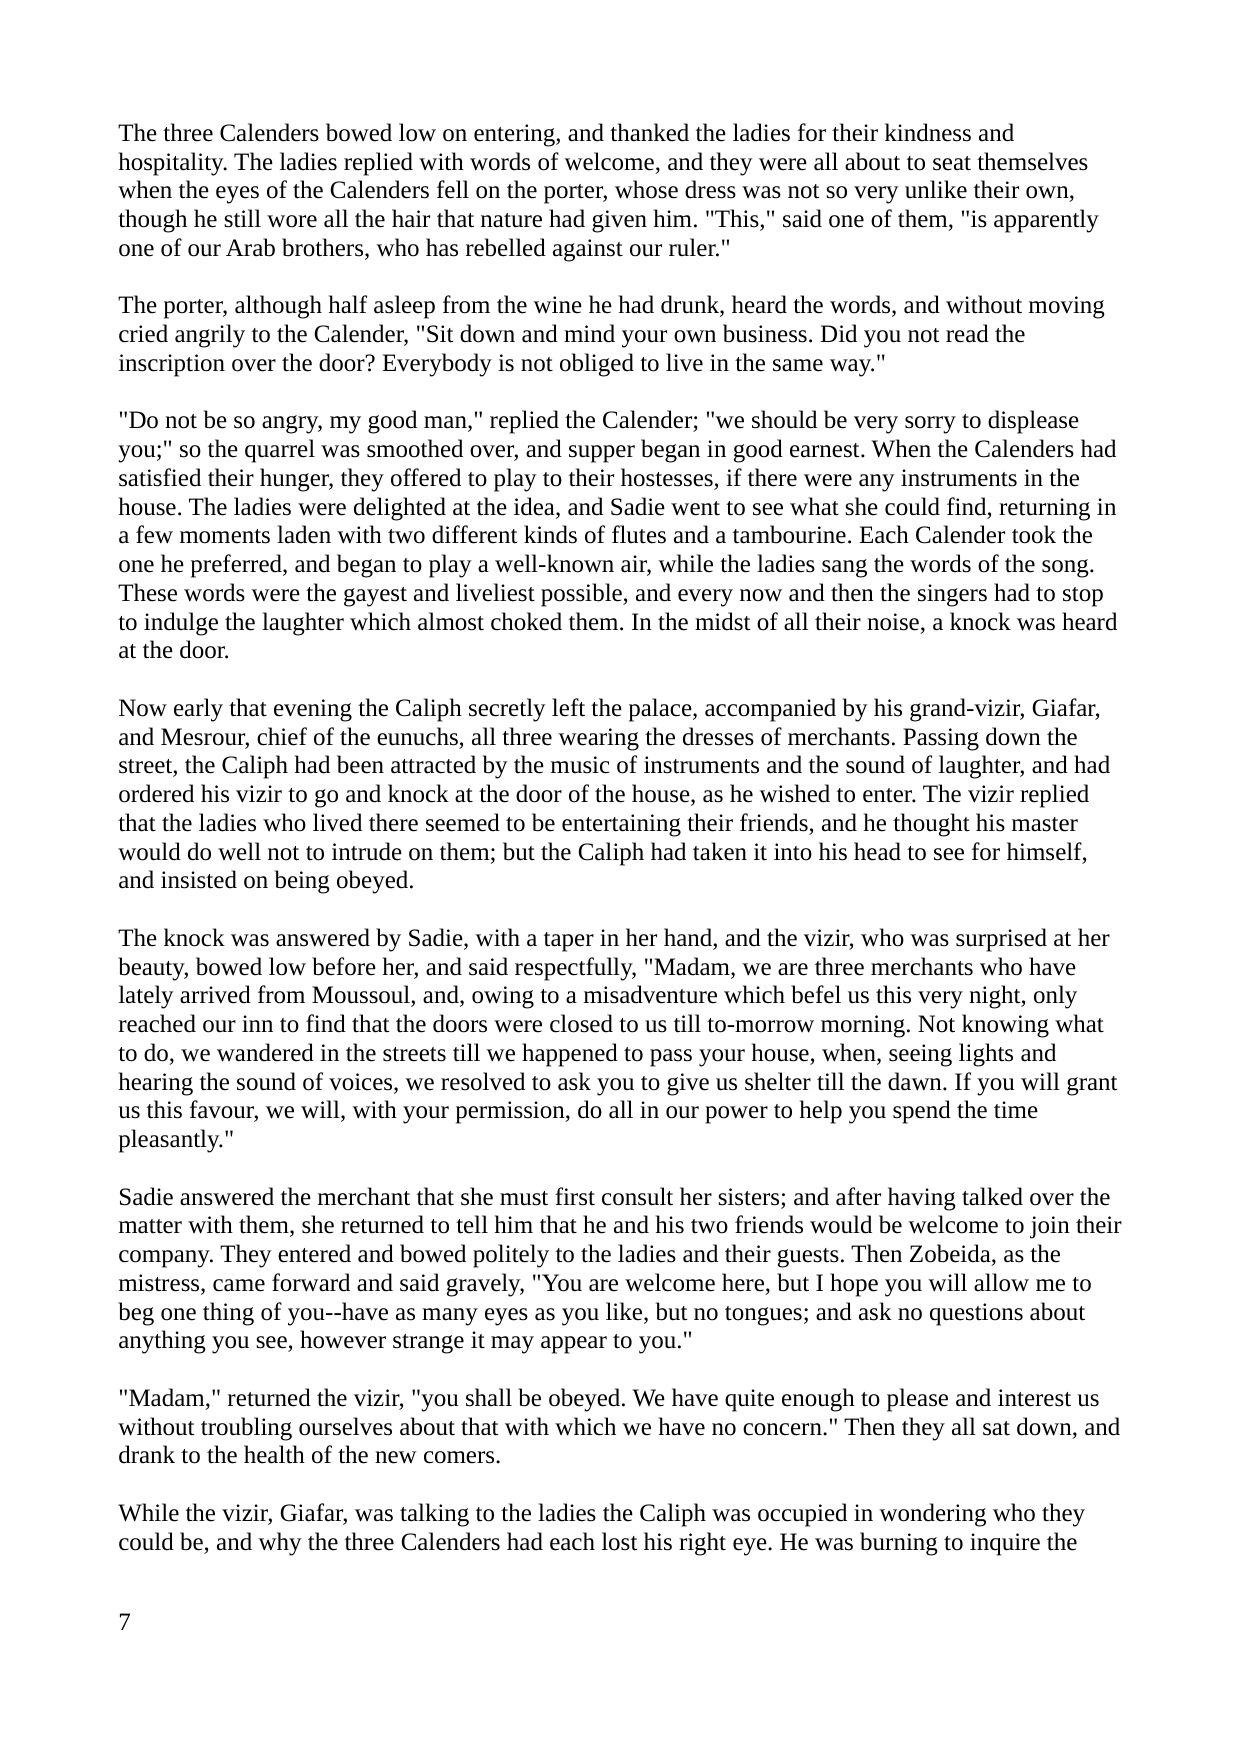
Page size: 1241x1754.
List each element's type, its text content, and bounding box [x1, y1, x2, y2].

text The porter, although half asleep from the wine he had drunk, heard the words, and without moving cried angrily to the Calender, "Sit down and mind your own business. Did you not read the inscription over the door? Everybody is not obliged to live in the same way." [118, 291, 1122, 377]
text The three Calenders bowed low on entering, and thanked the ladies for their kindness and hospitality. The ladies replied with words of welcome, and they were all about to seat themselves when the eyes of the Calenders fell on the porter, whose dress was not so very unlike their own, though he still wore all the hair that nature had given him. "This," said one of them, "is apparently one of our Arab brothers, who has rebelled against our ruler." [118, 118, 1122, 262]
text Now early that evening the Caliph secretly left the palace, accompanied by his grand-vizir, Giafar, and Mesrour, chief of the eunuchs, all three wearing the dresses of merchants. Passing down the street, the Caliph had been attracted by the music of instruments and the sound of laughter, and had ordered his vizir to go and knock at the door of the house, as he wished to enter. The vizir replied that the ladies who lived there seemed to be entertaining their friends, and he thought his master would do well not to intrude on them; but the Caliph had taken it into his head to see for himself, and insisted on being obeyed. [118, 693, 1122, 894]
text "Do not be so angry, my good man," replied the Calender; "we should be very sorry to displease you;" so the quarrel was smoothed over, and supper began in good earnest. When the Calenders had satisfied their hunger, they offered to play to their hostesses, if there were any instruments in the house. The ladies were delighted at the idea, and Sadie went to see what she could find, returning in a few moments laden with two different kinds of flutes and a tambourine. Each Calender took the one he preferred, and began to play a well-known air, while the ladies sang the words of the song. These words were the gayest and liveliest possible, and every now and then the singers had to stop to indulge the laughter which almost choked them. In the midst of all their noise, a knock was heard at the door. [118, 406, 1122, 664]
text The knock was answered by Sadie, with a taper in her hand, and the vizir, who was surprised at her beauty, bowed low before her, and said respectfully, "Madam, we are three merchants who have lately arrived from Moussoul, and, owing to a misadventure which befel us this very night, only reached our inn to find that the doors were closed to us till to-morrow morning. Not knowing what to do, we wandered in the streets till we happened to pass your house, when, seeing lights and hearing the sound of voices, we resolved to ask you to give us shelter till the dawn. If you will grant us this favour, we will, with your permission, do all in our power to help you spend the time pleasantly." [118, 923, 1122, 1153]
text "Madam," returned the vizir, "you shall be obeyed. We have quite enough to please and interest us without troubling ourselves about that with which we have no concern." Then they all sat down, and drank to the health of the new comers. [118, 1383, 1122, 1469]
text While the vizir, Giafar, was talking to the ladies the Caliph was occupied in wondering who they could be, and why the three Calenders had each lost his right eye. He was burning to inquire the [118, 1498, 1122, 1556]
text Sadie answered the merchant that she must first consult her sisters; and after having talked over the matter with them, she returned to tell him that he and his two friends would be welcome to join their company. They entered and bowed politely to the ladies and their guests. Then Zobeida, as the mistress, came forward and said gravely, "You are welcome here, but I hope you will allow me to beg one thing of you--have as many eyes as you like, but no tongues; and ask no questions about anything you see, however strange it may appear to you." [118, 1182, 1122, 1354]
